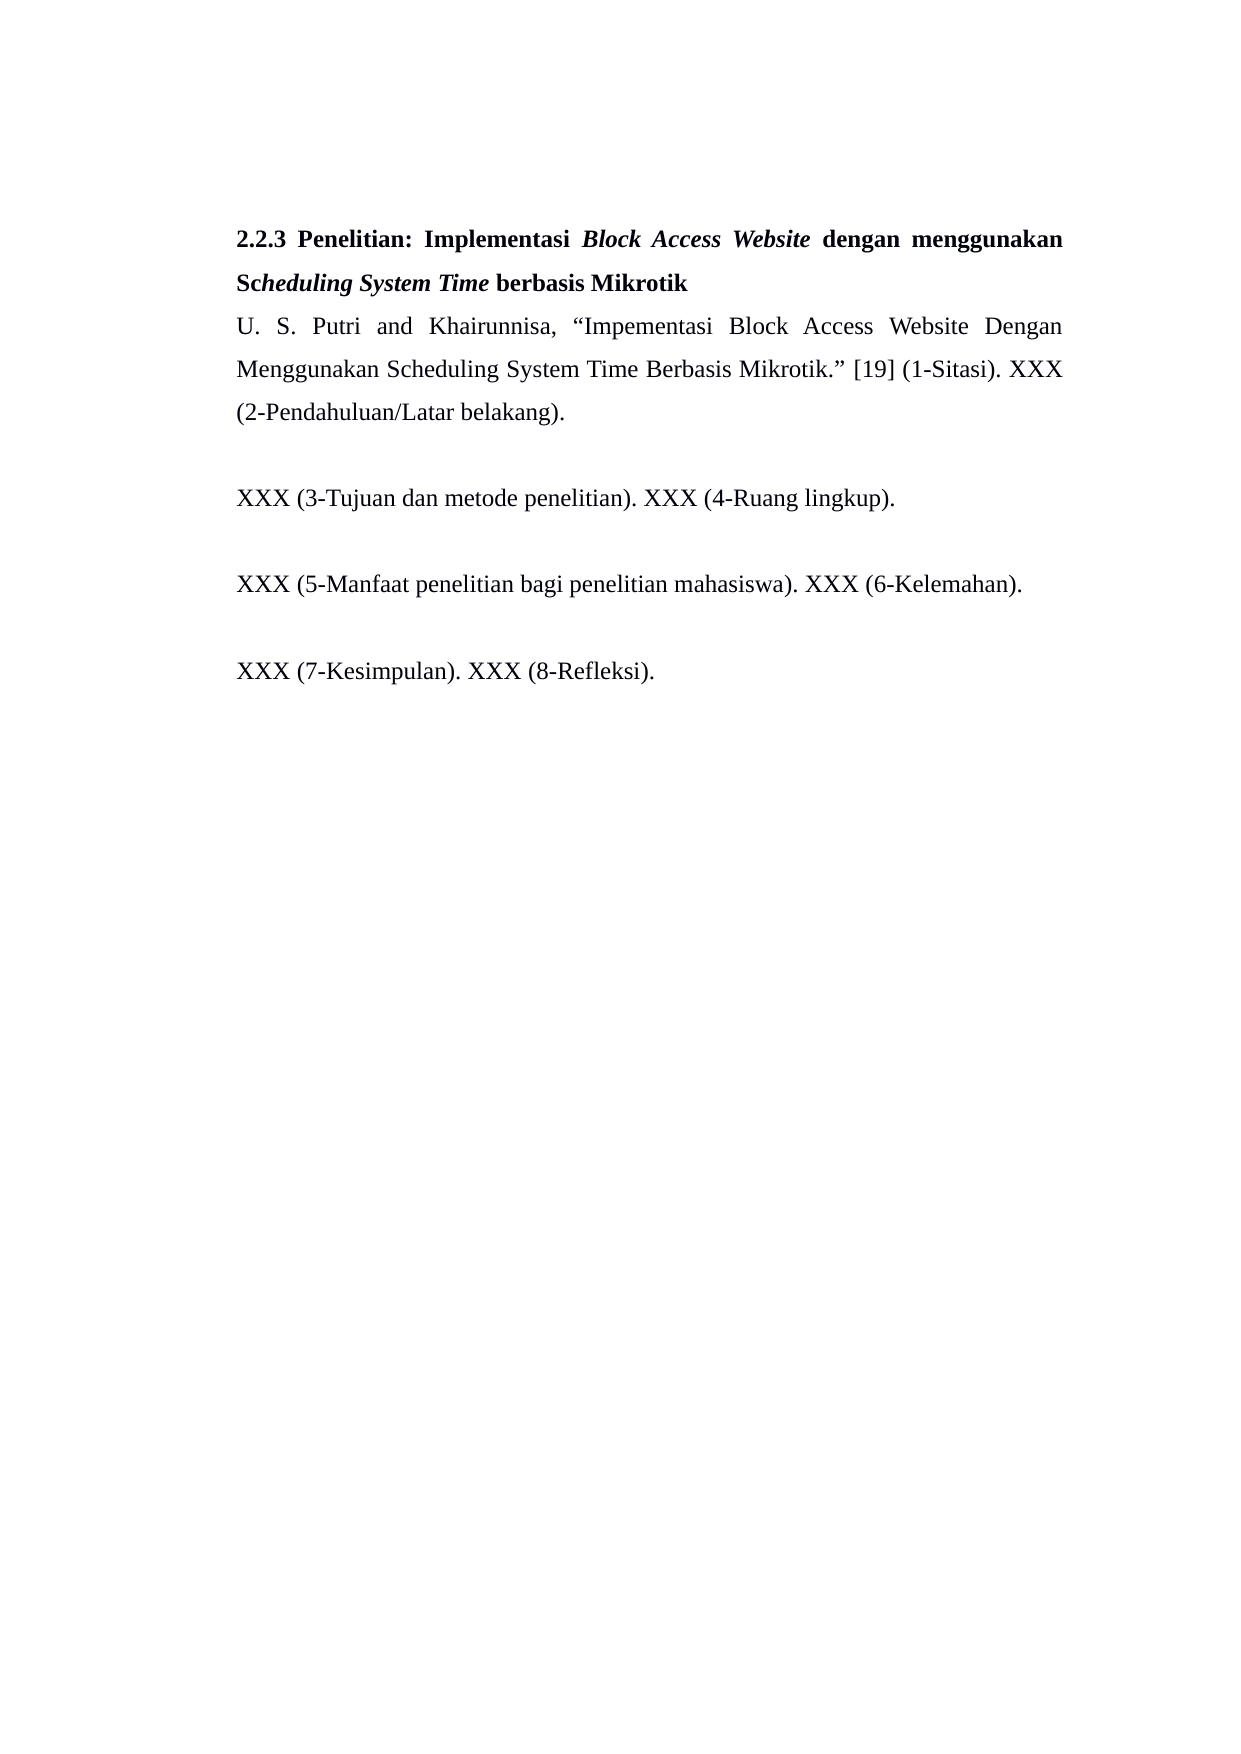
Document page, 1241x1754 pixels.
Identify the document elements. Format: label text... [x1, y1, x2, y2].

text XXX (5-Manfaat penelitian bagi penelitian mahasiswa). XXX (6-Kelemahan). [236, 569, 1063, 598]
text U. S. Putri and Khairunnisa, “Impementasi Block Access Website Dengan Menggunakan Scheduling System Time Berbasis Mikrotik.” [19] (1-Sitasi). XXX (2-Pendahuluan/Latar belakang). [236, 311, 1063, 426]
text XXX (3-Tujuan dan metode penelitian). XXX (4-Ruang lingkup). [236, 483, 1063, 512]
subtitle 2.2.3 Penelitian: Implementasi Block Access Website dengan menggunakan Scheduling System Time berbasis Mikrotik [236, 224, 1063, 296]
text XXX (7-Kesimpulan). XXX (8-Refleksi). [236, 656, 1063, 684]
